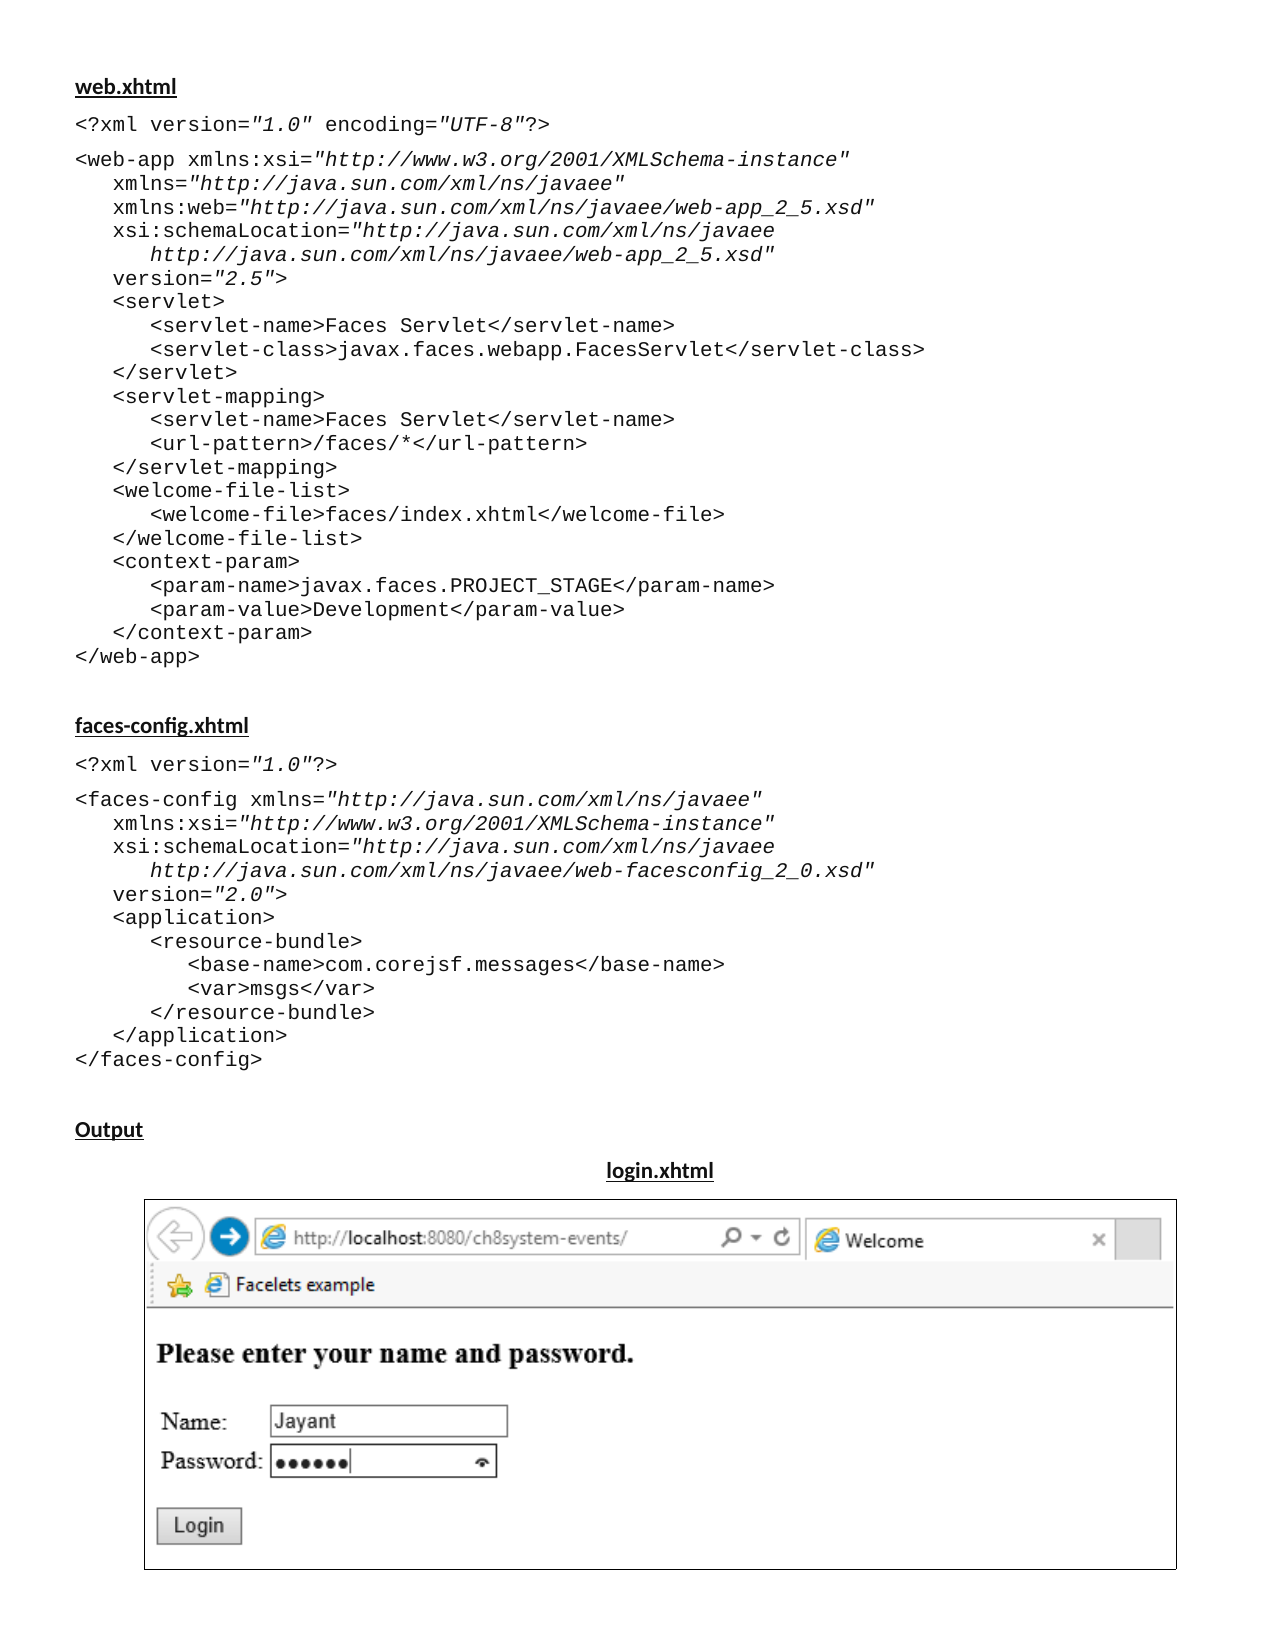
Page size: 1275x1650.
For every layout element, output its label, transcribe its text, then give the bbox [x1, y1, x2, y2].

text Output [75, 1115, 1245, 1143]
text <servlet-name>Faces Servlet</servlet-name> [75, 315, 1245, 338]
text <servlet-mapping> [75, 386, 1245, 409]
text <servlet-name>Faces Servlet</servlet-name> [75, 409, 1245, 433]
text <base-name>com.corejsf.messages</base-name> [75, 954, 1245, 978]
text <context-param> [75, 551, 1245, 575]
text xmlns:xsi="http://www.w3.org/2001/XMLSchema-instance" [75, 813, 1245, 836]
text login.xhtml [75, 1157, 1245, 1185]
text <faces-config xmlns="http://java.sun.com/xml/ns/javaee" [75, 789, 1245, 813]
text http://java.sun.com/xml/ns/javaee/web-app_2_5.xsd" [75, 244, 1245, 268]
text version="2.0"> [75, 883, 1245, 907]
text xsi:schemaLocation="http://java.sun.com/xml/ns/javaee [75, 836, 1245, 860]
text <servlet> [75, 291, 1245, 315]
text xmlns:web="http://java.sun.com/xml/ns/javaee/web-app_2_5.xsd" [75, 197, 1245, 220]
text version="2.5"> [75, 268, 1245, 291]
text </faces-config> [75, 1049, 1245, 1073]
text <var>msgs</var> [75, 978, 1245, 1002]
text http://java.sun.com/xml/ns/javaee/web-facesconfig_2_0.xsd" [75, 860, 1245, 883]
text <welcome-file>faces/index.xhtml</welcome-file> [75, 504, 1245, 528]
text xmlns="http://java.sun.com/xml/ns/javaee" [75, 173, 1245, 197]
text <param-value>Development</param-value> [75, 599, 1245, 622]
text </welcome-file-list> [75, 528, 1245, 551]
text <servlet-class>javax.faces.webapp.FacesServlet</servlet-class> [75, 338, 1245, 362]
text <?xml version="1.0" encoding="UTF-8"?> [75, 114, 1245, 138]
text </web-app> [75, 646, 1245, 669]
text <?xml version="1.0"?> [75, 753, 1245, 777]
text </servlet-mapping> [75, 457, 1245, 480]
text <application> [75, 907, 1245, 931]
text </context-param> [75, 622, 1245, 646]
text <url-pattern>/faces/*</url-pattern> [75, 433, 1245, 457]
text <welcome-file-list> [75, 480, 1245, 504]
text <param-name>javax.faces.PROJECT_STAGE</param-name> [75, 575, 1245, 599]
text xsi:schemaLocation="http://java.sun.com/xml/ns/javaee [75, 220, 1245, 244]
text <web-app xmlns:xsi="http://www.w3.org/2001/XMLSchema-instance" [75, 149, 1245, 173]
text <resource-bundle> [75, 931, 1245, 954]
text web.xhtml [75, 72, 1245, 100]
text </resource-bundle> [75, 1002, 1245, 1025]
text </application> [75, 1025, 1245, 1049]
text faces-config.xhtml [75, 712, 1245, 739]
text </servlet> [75, 362, 1245, 386]
